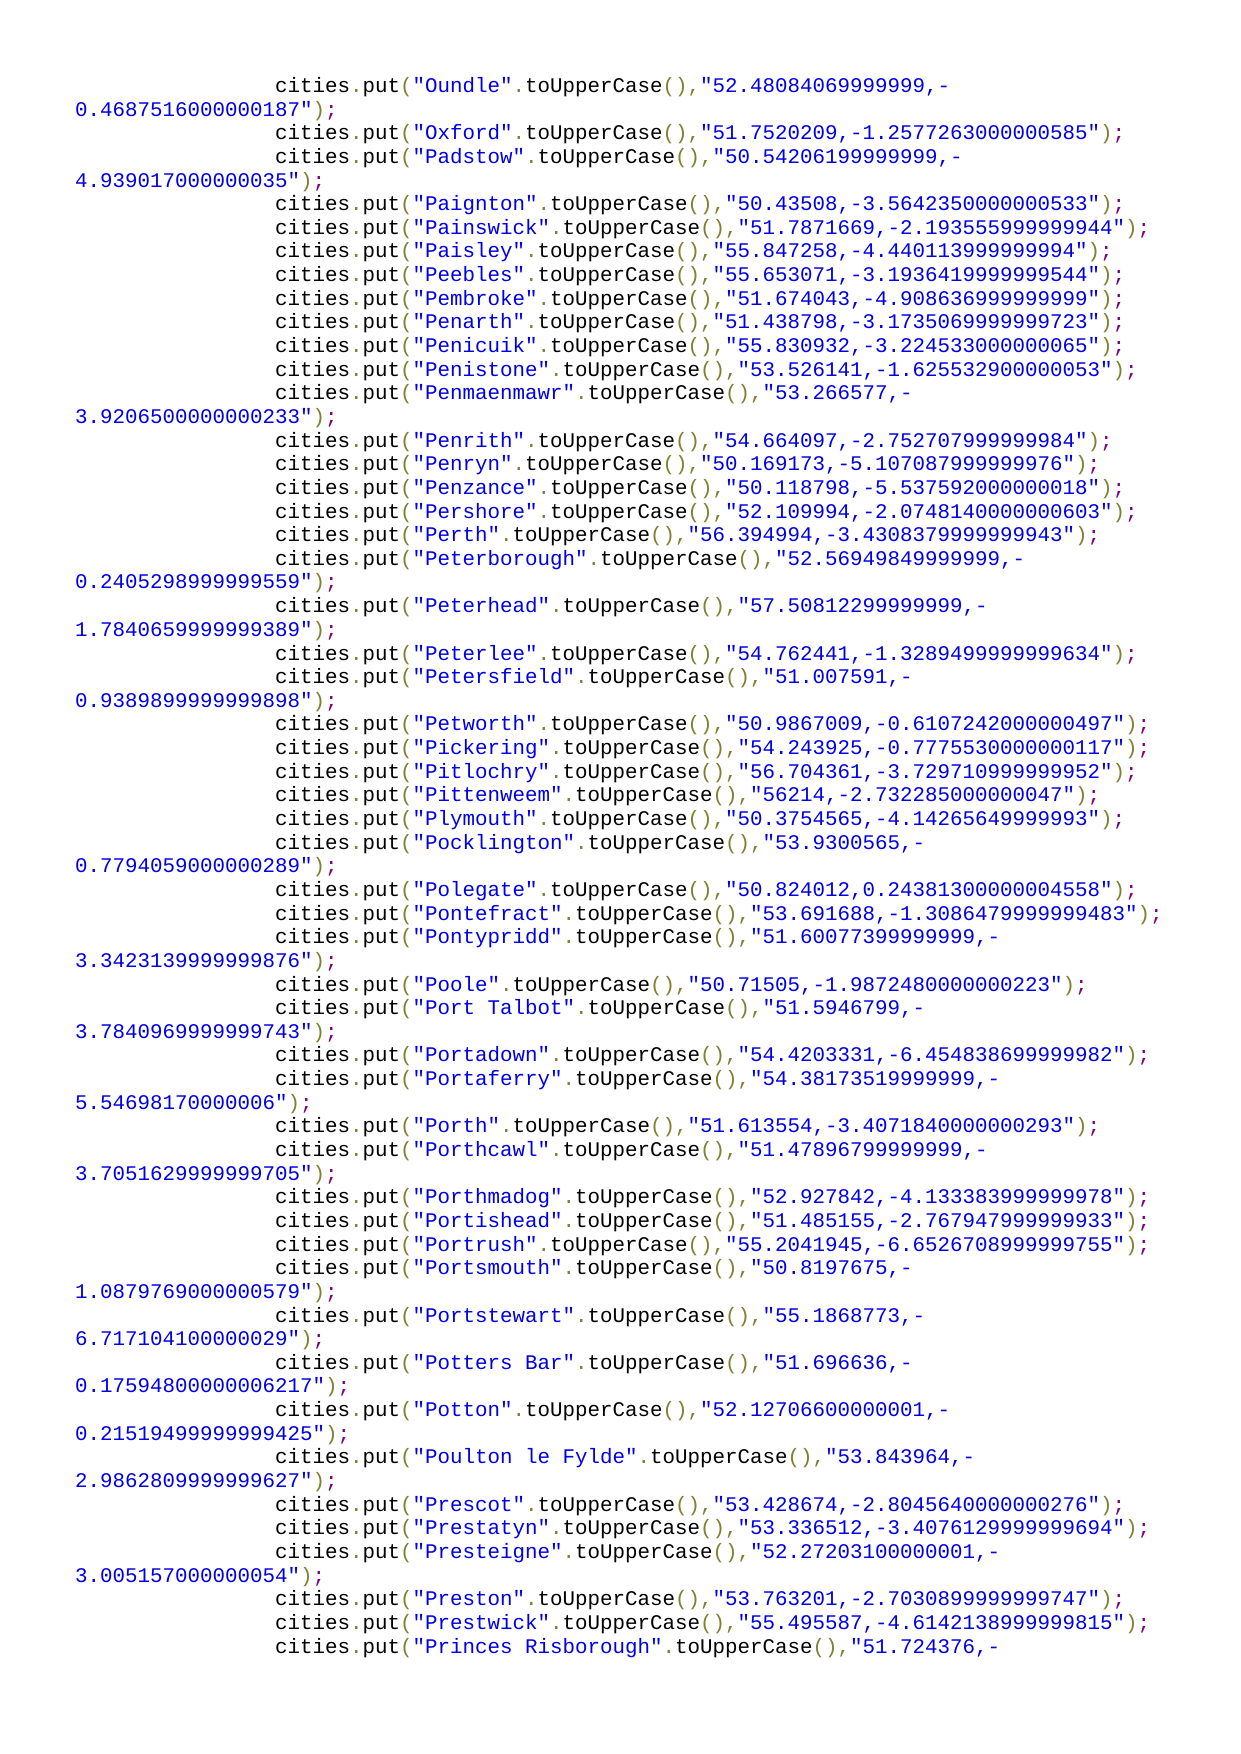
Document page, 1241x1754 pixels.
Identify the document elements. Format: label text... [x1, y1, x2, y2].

text cities.put("Penzance".toUpperCase(),"50.118798,-5.537592000000018"); [75, 477, 1165, 501]
text cities.put("Porthcawl".toUpperCase(),"51.47896799999999,-3.7051629999999705"); [75, 1139, 1165, 1186]
text cities.put("Pittenweem".toUpperCase(),"56214,-2.732285000000047"); [75, 784, 1165, 808]
text cities.put("Poole".toUpperCase(),"50.71505,-1.9872480000000223"); [75, 973, 1165, 997]
text cities.put("Plymouth".toUpperCase(),"50.3754565,-4.14265649999993"); [75, 808, 1165, 832]
text cities.put("Pembroke".toUpperCase(),"51.674043,-4.908636999999999"); [75, 288, 1165, 311]
text cities.put("Pontypridd".toUpperCase(),"51.60077399999999,-3.3423139999999876"); [75, 926, 1165, 973]
text cities.put("Paignton".toUpperCase(),"50.43508,-3.5642350000000533"); [75, 193, 1165, 217]
text cities.put("Petersfield".toUpperCase(),"51.007591,-0.9389899999999898"); [75, 666, 1165, 713]
text cities.put("Portishead".toUpperCase(),"51.485155,-2.767947999999933"); [75, 1210, 1165, 1234]
text cities.put("Paisley".toUpperCase(),"55.847258,-4.440113999999994"); [75, 241, 1165, 264]
text cities.put("Penicuik".toUpperCase(),"55.830932,-3.224533000000065"); [75, 335, 1165, 359]
text cities.put("Princes Risborough".toUpperCase(),"51.724376,- [75, 1636, 1165, 1659]
text cities.put("Pontefract".toUpperCase(),"53.691688,-1.3086479999999483"); [75, 903, 1165, 926]
text cities.put("Porth".toUpperCase(),"51.613554,-3.4071840000000293"); [75, 1115, 1165, 1139]
text cities.put("Prestwick".toUpperCase(),"55.495587,-4.6142138999999815"); [75, 1612, 1165, 1636]
text cities.put("Penistone".toUpperCase(),"53.526141,-1.625532900000053"); [75, 359, 1165, 382]
text cities.put("Port Talbot".toUpperCase(),"51.5946799,-3.7840969999999743"); [75, 997, 1165, 1044]
text cities.put("Peterhead".toUpperCase(),"57.50812299999999,-1.7840659999999389"); [75, 595, 1165, 642]
text cities.put("Portadown".toUpperCase(),"54.4203331,-6.454838699999982"); [75, 1044, 1165, 1068]
text cities.put("Porthmadog".toUpperCase(),"52.927842,-4.133383999999978"); [75, 1186, 1165, 1210]
text cities.put("Peterlee".toUpperCase(),"54.762441,-1.3289499999999634"); [75, 642, 1165, 666]
text cities.put("Poulton le Fylde".toUpperCase(),"53.843964,-2.9862809999999627"); [75, 1446, 1165, 1494]
text cities.put("Peterborough".toUpperCase(),"52.56949849999999,-0.2405298999999559"); [75, 548, 1165, 595]
text cities.put("Potton".toUpperCase(),"52.12706600000001,-0.21519499999999425"); [75, 1399, 1165, 1446]
text cities.put("Painswick".toUpperCase(),"51.7871669,-2.193555999999944"); [75, 217, 1165, 241]
text cities.put("Penrith".toUpperCase(),"54.664097,-2.752707999999984"); [75, 430, 1165, 453]
text cities.put("Padstow".toUpperCase(),"50.54206199999999,-4.939017000000035"); [75, 146, 1165, 193]
text cities.put("Prestatyn".toUpperCase(),"53.336512,-3.4076129999999694"); [75, 1517, 1165, 1541]
text cities.put("Penarth".toUpperCase(),"51.438798,-3.1735069999999723"); [75, 311, 1165, 335]
text cities.put("Preston".toUpperCase(),"53.763201,-2.7030899999999747"); [75, 1588, 1165, 1612]
text cities.put("Pitlochry".toUpperCase(),"56.704361,-3.729710999999952"); [75, 761, 1165, 784]
text cities.put("Oxford".toUpperCase(),"51.7520209,-1.2577263000000585"); [75, 122, 1165, 146]
text cities.put("Penmaenmawr".toUpperCase(),"53.266577,-3.9206500000000233"); [75, 382, 1165, 430]
text cities.put("Pickering".toUpperCase(),"54.243925,-0.7775530000000117"); [75, 737, 1165, 761]
text cities.put("Portaferry".toUpperCase(),"54.38173519999999,-5.54698170000006"); [75, 1068, 1165, 1115]
text cities.put("Pershore".toUpperCase(),"52.109994,-2.0748140000000603"); [75, 501, 1165, 524]
text cities.put("Oundle".toUpperCase(),"52.48084069999999,-0.4687516000000187"); [75, 75, 1165, 122]
text cities.put("Portsmouth".toUpperCase(),"50.8197675,-1.0879769000000579"); [75, 1257, 1165, 1304]
text cities.put("Peebles".toUpperCase(),"55.653071,-3.1936419999999544"); [75, 264, 1165, 288]
text cities.put("Petworth".toUpperCase(),"50.9867009,-0.6107242000000497"); [75, 713, 1165, 737]
text cities.put("Polegate".toUpperCase(),"50.824012,0.24381300000004558"); [75, 879, 1165, 903]
text cities.put("Perth".toUpperCase(),"56.394994,-3.4308379999999943"); [75, 524, 1165, 548]
text cities.put("Portstewart".toUpperCase(),"55.1868773,-6.717104100000029"); [75, 1304, 1165, 1352]
text cities.put("Portrush".toUpperCase(),"55.2041945,-6.6526708999999755"); [75, 1234, 1165, 1257]
text cities.put("Potters Bar".toUpperCase(),"51.696636,-0.17594800000006217"); [75, 1352, 1165, 1399]
text cities.put("Pocklington".toUpperCase(),"53.9300565,-0.7794059000000289"); [75, 832, 1165, 879]
text cities.put("Penryn".toUpperCase(),"50.169173,-5.107087999999976"); [75, 453, 1165, 477]
text cities.put("Prescot".toUpperCase(),"53.428674,-2.8045640000000276"); [75, 1494, 1165, 1517]
text cities.put("Presteigne".toUpperCase(),"52.27203100000001,-3.005157000000054"); [75, 1541, 1165, 1588]
